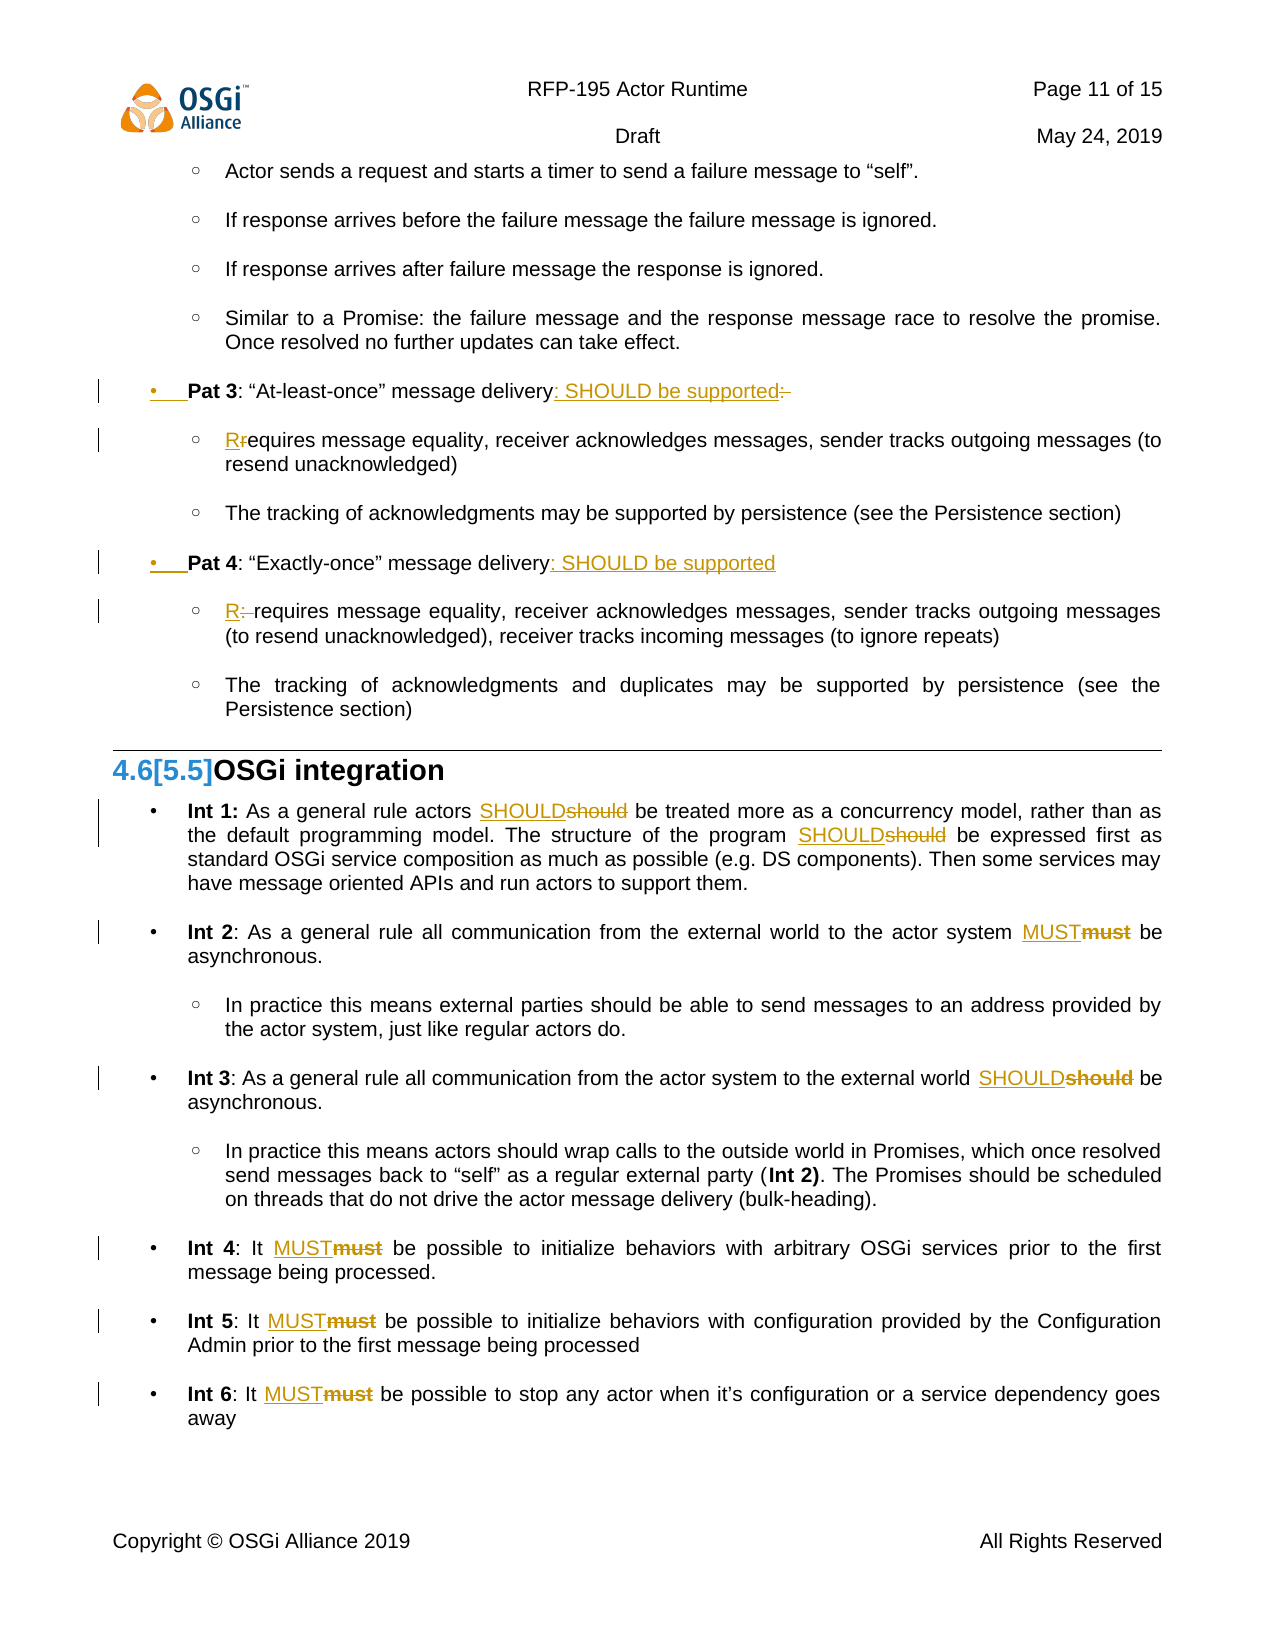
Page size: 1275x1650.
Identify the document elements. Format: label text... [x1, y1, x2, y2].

list In practice this means external parties should be able to send messages to an address provided by the actor system, just like regular actors do. [187, 993, 1162, 1041]
list Int 5: It MUST be possible to initialize behaviors with configuration provided by the Configuration Admin prior to the first message being processed [150, 1309, 1162, 1357]
list Pat 4: “Exactly-once” message delivery: SHOULD be supported [150, 550, 1162, 574]
list If response arrives before the failure message the failure message is ignored. [187, 208, 1162, 232]
list Int 2: As a general rule all communication from the external world to the actor system MUST be asynchronous. [150, 920, 1162, 968]
list Similar to a Promise: the failure message and the response message race to resolve the promise. Once resolved no further updates can take effect. [187, 306, 1162, 354]
list Int 6: It MUST be possible to stop any actor when it’s configuration or a service dependency goes away [150, 1382, 1162, 1430]
picture [113, 76, 257, 140]
list Int 4: It MUST be possible to initialize behaviors with arbitrary OSGi services prior to the first message being processed. [150, 1236, 1162, 1284]
list In practice this means actors should wrap calls to the outside world in Promises, which once resolved send messages back to “self” as a regular external party (Int 2). The Promises should be scheduled on threads that do not drive the actor message delivery (bulk-heading). [187, 1139, 1162, 1211]
list Rrequires message equality, receiver acknowledges messages, sender tracks outgoing messages (to resend unacknowledged), receiver tracks incoming messages (to ignore repeats) [187, 599, 1162, 647]
list Int 1: As a general rule actors SHOULD be treated more as a concurrency model, rather than as the default programming model. The structure of the program SHOULD be expressed first as standard OSGi service composition as much as possible (e.g. DS components). Then some services may have message oriented APIs and run actors to support them. [150, 799, 1162, 895]
list Int 3: As a general rule all communication from the actor system to the external world SHOULD be asynchronous. [150, 1066, 1162, 1114]
subtitle OSGi integration [112, 751, 1162, 786]
list Requires message equality, receiver acknowledges messages, sender tracks outgoing messages (to resend unacknowledged) [187, 428, 1162, 476]
list The tracking of acknowledgments and duplicates may be supported by persistence (see the Persistence section) [187, 672, 1162, 720]
list The tracking of acknowledgments may be supported by persistence (see the Persistence section) [187, 501, 1162, 525]
list If response arrives after failure message the response is ignored. [187, 257, 1162, 281]
list Actor sends a request and starts a timer to send a failure message to “self”. [187, 159, 1162, 183]
list Pat 3: “At-least-once” message delivery: SHOULD be supported [150, 379, 1162, 403]
